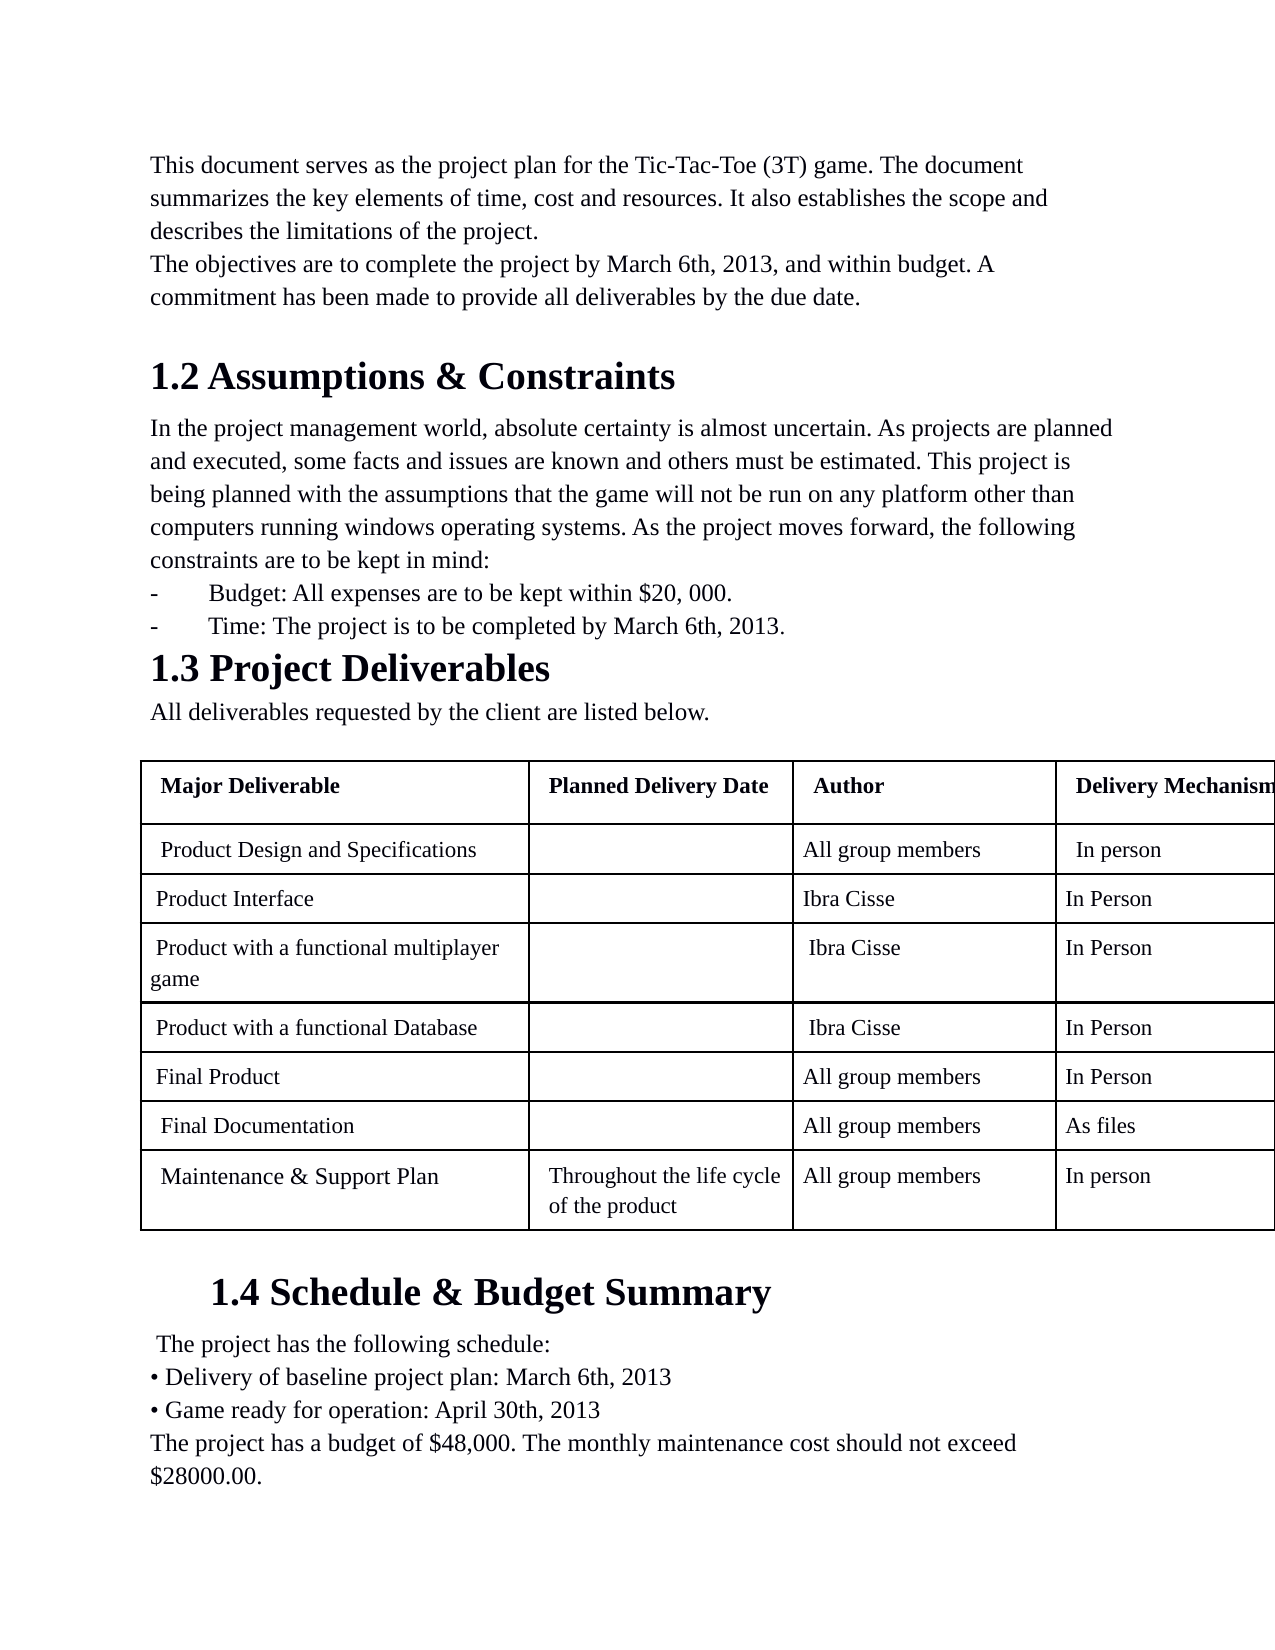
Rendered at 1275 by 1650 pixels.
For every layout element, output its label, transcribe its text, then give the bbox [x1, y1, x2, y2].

table_cell In person [1057, 1151, 1274, 1229]
text • Delivery of baseline project plan: March 6th, 2013 [150, 1362, 1125, 1391]
table_cell In Person [1057, 924, 1274, 1001]
table_cell Product with a functional Database [142, 1004, 528, 1051]
table_cell All group members [794, 825, 1055, 873]
table_cell Maintenance & Support Plan [142, 1151, 528, 1229]
table_cell Product Interface [142, 875, 528, 922]
table_cell Ibra Cisse [794, 924, 1055, 1001]
table_cell Product with a functional multiplayer game [142, 924, 528, 1001]
text The project has a budget of $48,000. The monthly maintenance cost should not exceed $28000.00. [150, 1428, 1125, 1490]
table_cell [530, 1004, 792, 1051]
table_cell [530, 1053, 792, 1100]
text In the project management world, absolute certainty is almost uncertain. As projects are planned and executed, some facts and issues are known and others must be estimated. This project is being planned with the assumptions that the game will not be run on any platform other than computers running windows operating systems. As the project moves forward, the following constraints are to be kept in mind: [150, 413, 1125, 574]
text All deliverables requested by the client are listed below. [150, 697, 1125, 725]
table_cell [530, 825, 792, 873]
table_header Author [794, 762, 1055, 823]
table_cell Final Documentation [142, 1102, 528, 1149]
table_header Delivery Mechanism [1057, 762, 1274, 823]
subtitle 1.2 Assumptions & Constraints [150, 353, 1125, 398]
text 1.3 Project Deliverables [150, 644, 1125, 690]
table_cell All group members [794, 1102, 1055, 1149]
text - Budget: All expenses are to be kept within $20, 000. [150, 578, 1125, 607]
table_cell [530, 875, 792, 922]
table_cell Throughout the life cycle of the product [530, 1151, 792, 1229]
text The project has the following schedule: [150, 1329, 1125, 1358]
table_cell [530, 1102, 792, 1149]
text • Game ready for operation: April 30th, 2013 [150, 1395, 1125, 1424]
table_cell As files [1057, 1102, 1274, 1149]
table_header Planned Delivery Date [530, 762, 792, 823]
table_cell Final Product [142, 1053, 528, 1100]
table_cell In Person [1057, 875, 1274, 922]
table_cell All group members [794, 1151, 1055, 1229]
table_cell [530, 924, 792, 1001]
table_cell Ibra Cisse [794, 1004, 1055, 1051]
subtitle 1.4 Schedule & Budget Summary [150, 1268, 1125, 1314]
table_cell All group members [794, 1053, 1055, 1100]
table_cell Ibra Cisse [794, 875, 1055, 922]
table_cell In Person [1057, 1004, 1274, 1051]
table_cell In Person [1057, 1053, 1274, 1100]
table_cell Product Design and Specifications [142, 825, 528, 873]
table_header Major Deliverable [142, 762, 528, 823]
text This document serves as the project plan for the Tic-Tac-Toe (3T) game. The document summarizes the key elements of time, cost and resources. It also establishes the scope and describes the limitations of the project. [150, 150, 1125, 245]
text The objectives are to complete the project by March 6th, 2013, and within budget. A commitment has been made to provide all deliverables by the due date. [150, 249, 1125, 311]
text - Time: The project is to be completed by March 6th, 2013. [150, 611, 1125, 640]
table_cell In person [1057, 825, 1274, 873]
